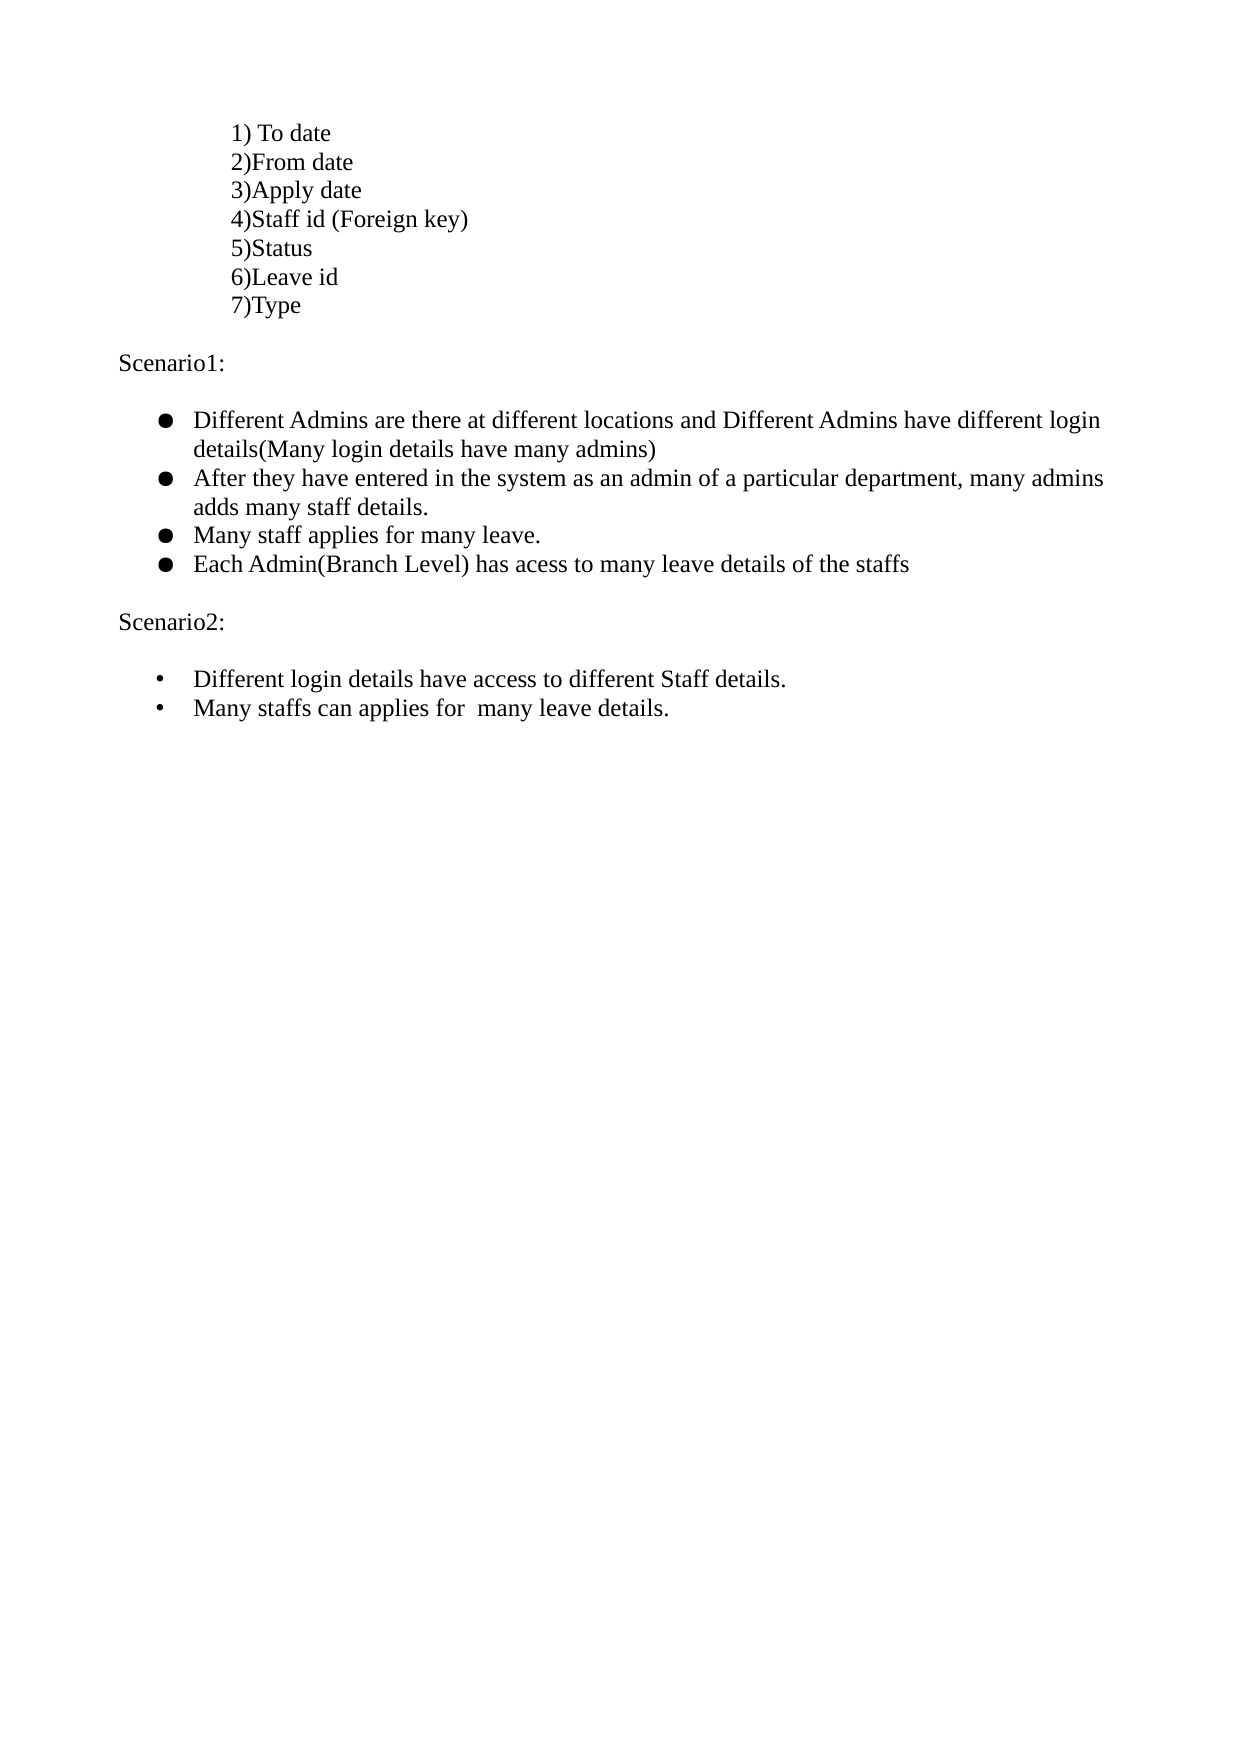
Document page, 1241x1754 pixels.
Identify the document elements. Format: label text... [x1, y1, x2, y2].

text 4)Staff id (Foreign key) [118, 204, 1122, 233]
text Scenario2: [118, 607, 1122, 636]
text 1) To date [118, 118, 1122, 147]
list Different login details have access to different Staff details. [156, 664, 1122, 693]
list After they have entered in the system as an admin of a particular department, many admins adds many staff details. [156, 463, 1122, 521]
text 5)Status [118, 233, 1122, 262]
text 3)Apply date [118, 176, 1122, 204]
text Scenario1: [118, 348, 1122, 377]
list Different Admins are there at different locations and Different Admins have different login details(Many login details have many admins) [156, 406, 1122, 463]
text 2)From date [118, 147, 1122, 176]
text 6)Leave id [118, 262, 1122, 291]
list Each Admin(Branch Level) has acess to many leave details of the staffs [156, 549, 1122, 578]
text 7)Type [118, 291, 1122, 319]
list Many staff applies for many leave. [156, 521, 1122, 549]
list Many staffs can applies for many leave details. [156, 693, 1122, 722]
